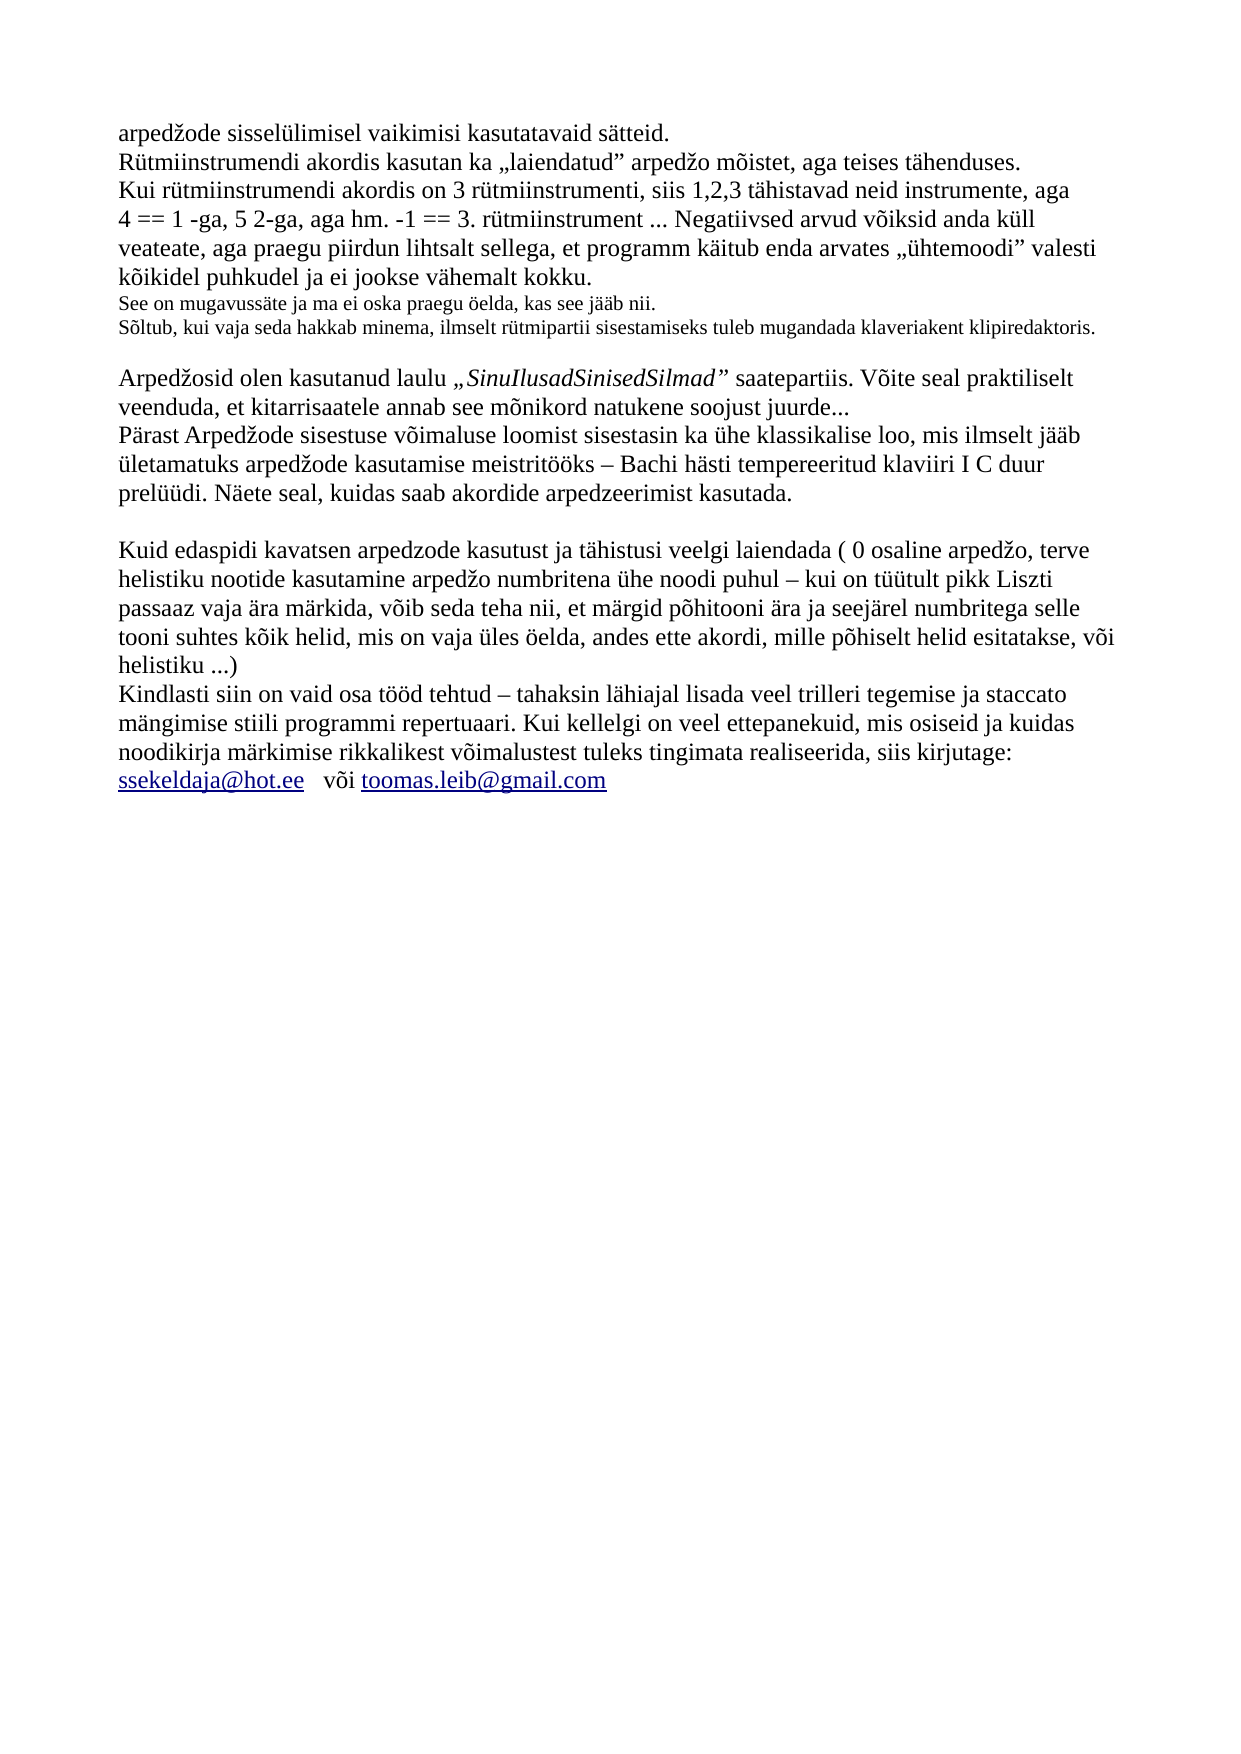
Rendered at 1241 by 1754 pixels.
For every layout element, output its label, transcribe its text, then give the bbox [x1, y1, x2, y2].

text Kui rütmiinstrumendi akordis on 3 rütmiinstrumenti, siis 1,2,3 tähistavad neid instrumente, aga [118, 176, 1122, 204]
text noodikirja märkimise rikkalikest võimalustest tuleks tingimata realiseerida, siis kirjutage: ssekeldaja@hot.ee või toomas.leib@gmail.com [118, 737, 1122, 794]
text Kindlasti siin on vaid osa tööd tehtud – tahaksin lähiajal lisada veel trilleri tegemise ja staccato mängimise stiili programmi repertuaari. Kui kellelgi on veel ettepanekuid, mis osiseid ja kuidas [118, 679, 1122, 737]
text Pärast Arpedžode sisestuse võimaluse loomist sisestasin ka ühe klassikalise loo, mis ilmselt jääb ületamatuks arpedžode kasutamise meistritööks – Bachi hästi tempereeritud klaviiri I C duur prelüüdi. Näete seal, kuidas saab akordide arpedzeerimist kasutada. Kuid edaspidi kavatsen arpedzode kasutust ja tähistusi veelgi laiendada ( 0 osaline arpedžo, terve helistiku nootide kasutamine arpedžo numbritena ühe noodi puhul – kui on tüütult pikk Liszti passaaz vaja ära märkida, võib seda teha nii, et märgid põhitooni ära ja seejärel numbritega selle tooni suhtes kõik helid, mis on vaja üles öelda, andes ette akordi, mille põhiselt helid esitatakse, või helistiku ...) [118, 420, 1122, 679]
text 4 == 1 -ga, 5 2-ga, aga hm. -1 == 3. rütmiinstrument ... Negatiivsed arvud võiksid anda küll veateate, aga praegu piirdun lihtsalt sellega, et programm käitub enda arvates „ühtemoodi” valesti kõikidel puhkudel ja ei jookse vähemalt kokku. See on mugavussäte ja ma ei oska praegu öelda, kas see jääb nii. Sõltub, kui vaja seda hakkab minema, ilmselt rütmipartii sisestamiseks tuleb mugandada klaveriakent klipiredaktoris. [118, 204, 1122, 339]
text Arpedžosid olen kasutanud laulu „SinuIlusadSinisedSilmad” saatepartiis. Võite seal praktiliselt veenduda, et kitarrisaatele annab see mõnikord natukene soojust juurde... [118, 363, 1122, 420]
text arpedžode sisselülimisel vaikimisi kasutatavaid sätteid. Rütmiinstrumendi akordis kasutan ka „laiendatud” arpedžo mõistet, aga teises tähenduses. [118, 118, 1122, 176]
